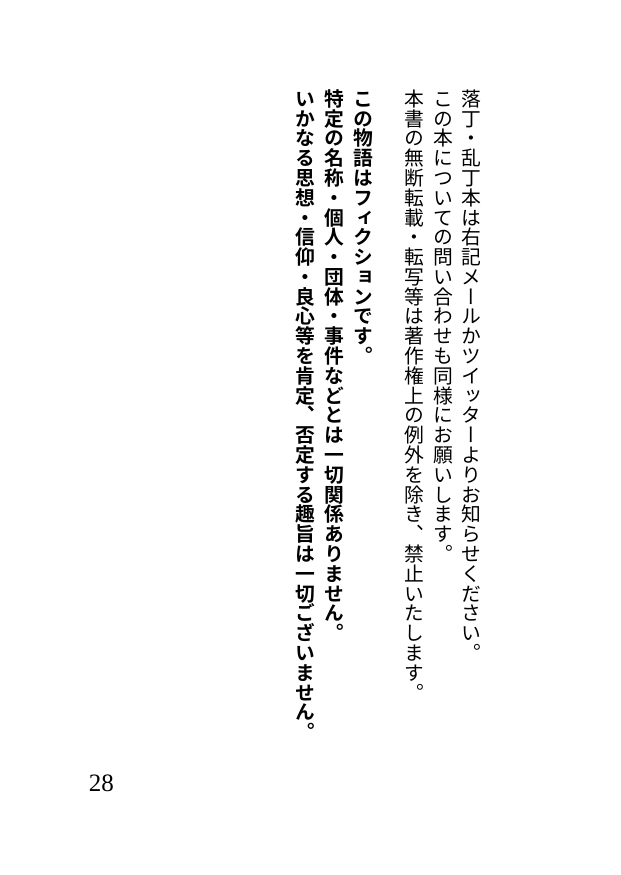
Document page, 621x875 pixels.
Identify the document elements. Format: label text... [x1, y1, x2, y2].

text 特定の名称・個人・団体・事件などとは一切関係ありません。 [320, 88, 348, 768]
text いかなる思想・信仰・良心等を肯定、否定する趣旨は一切ございません。 [291, 88, 320, 768]
text この本についての問い合わせも同様にお願いします。 [429, 88, 457, 768]
text 落丁・乱丁本は右記メールかツイッターよりお知らせください。 [457, 88, 486, 768]
text この物語はフィクションです。 [348, 88, 377, 768]
text 本書の無断転載・転写等は著作権上の例外を除き、禁止いたします。 [400, 88, 429, 768]
